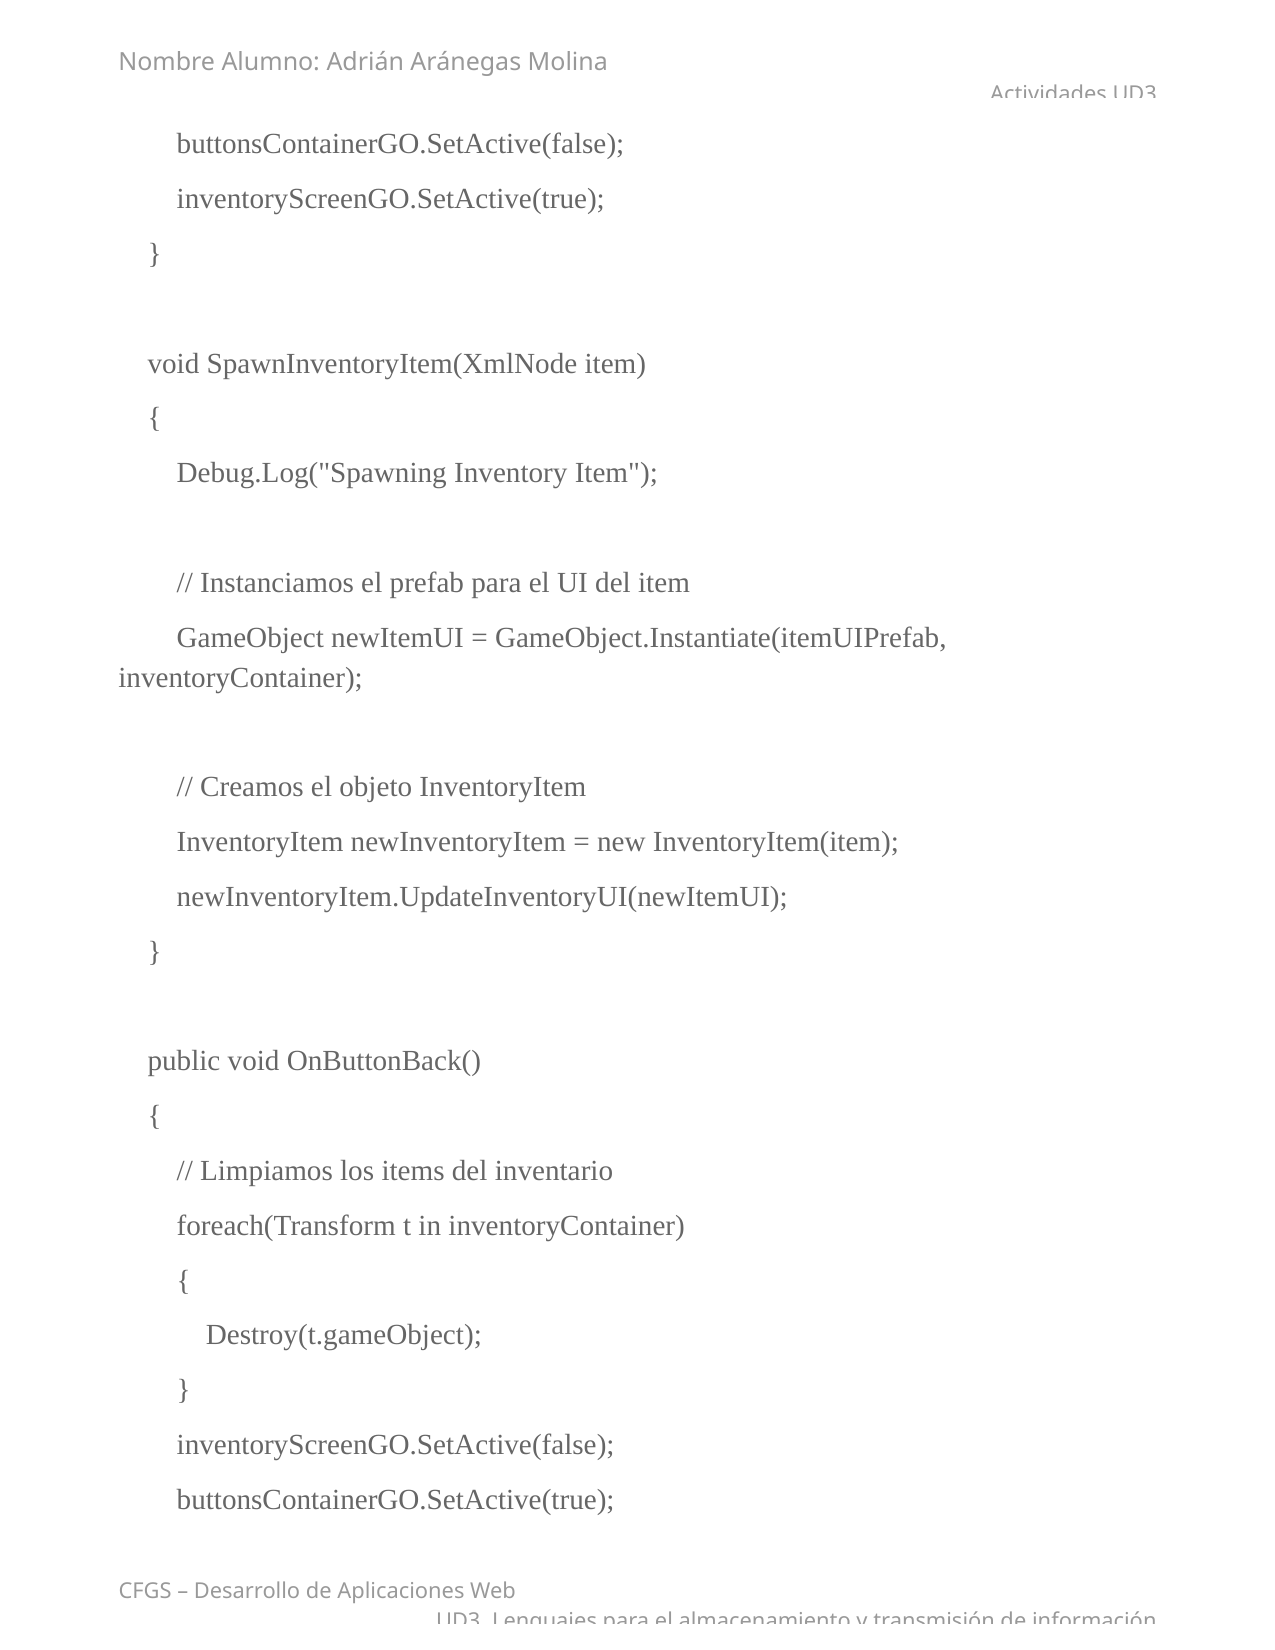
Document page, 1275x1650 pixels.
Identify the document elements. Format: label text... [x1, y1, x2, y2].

text } [118, 1372, 1157, 1406]
text { [118, 1263, 1157, 1296]
text buttonsContainerGO.SetActive(false); [118, 127, 1157, 160]
text // Limpiamos los items del inventario [118, 1153, 1157, 1187]
text inventoryScreenGO.SetActive(true); [118, 181, 1157, 215]
text } [118, 934, 1157, 967]
text public void OnButtonBack() [118, 1043, 1157, 1077]
text } [118, 236, 1157, 270]
text newInventoryItem.UpdateInventoryUI(newItemUI); [118, 879, 1157, 913]
text buttonsContainerGO.SetActive(true); [118, 1482, 1157, 1515]
text foreach(Transform t in inventoryContainer) [118, 1208, 1157, 1241]
text { [118, 401, 1157, 434]
text Debug.Log("Spawning Inventory Item"); [118, 455, 1157, 489]
text Destroy(t.gameObject); [118, 1317, 1157, 1351]
text { [118, 1098, 1157, 1132]
text GameObject newItemUI = GameObject.Instantiate(itemUIPrefab, inventoryContainer); [118, 620, 1157, 693]
text inventoryScreenGO.SetActive(false); [118, 1427, 1157, 1461]
text // Creamos el objeto InventoryItem [118, 769, 1157, 803]
text InventoryItem newInventoryItem = new InventoryItem(item); [118, 824, 1157, 858]
text void SpawnInventoryItem(XmlNode item) [118, 346, 1157, 379]
text // Instanciamos el prefab para el UI del item [118, 565, 1157, 598]
